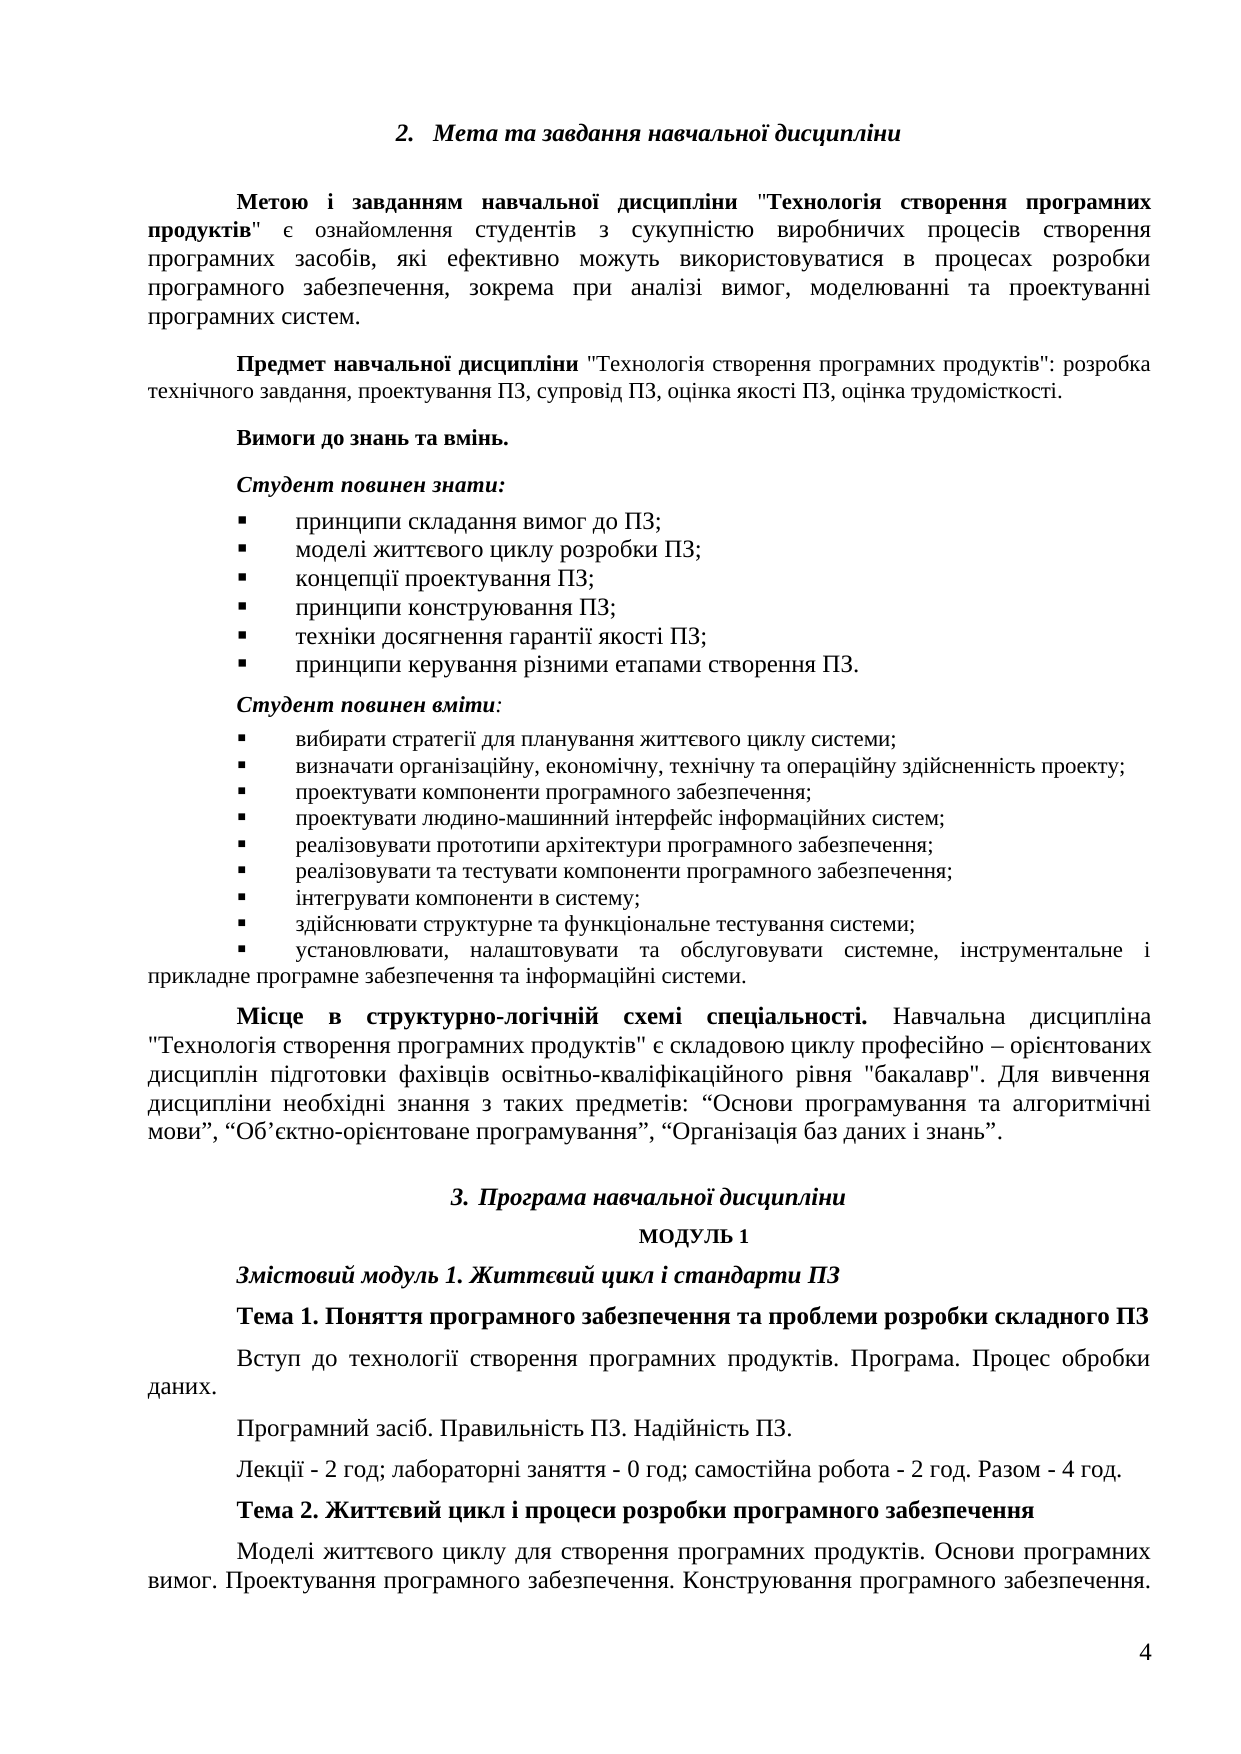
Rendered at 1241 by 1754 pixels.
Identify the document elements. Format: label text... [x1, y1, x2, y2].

subtitle 3. Програма навчальної дисципліни [148, 1182, 1152, 1211]
list концепції проектування ПЗ; [148, 563, 1152, 592]
text Місце в структурно-логічній схемі спеціальності. Навчальна дисципліна "Технологія створення програмних продуктів" є складовою циклу професійно – орієнтованих дисциплін підготовки фахівців освітньо-кваліфікаційного рівня "бакалавр". Для вивчення дисципліни необхідні знання з таких предметів: “Основи програмування та алгоритмічні мови”, “Об’єктно-орієнтоване програмування”, “Організація баз даних і знань”. [148, 1001, 1152, 1145]
list принципи складання вимог до ПЗ; [148, 506, 1152, 534]
list принципи керування різними етапами створення ПЗ. [236, 649, 1152, 678]
text Моделі життєвого циклу для створення програмних продуктів. Основи програмних вимог. Проектування програмного забезпечення. Конструювання програмного забезпечення. [148, 1536, 1152, 1594]
list моделі життєвого циклу розробки ПЗ; [148, 534, 1152, 563]
list інтегрувати компоненти в систему; [148, 883, 1152, 910]
text МОДУЛЬ 1 [148, 1223, 1152, 1248]
text Студент повинен вміти: [148, 691, 1152, 717]
list проектувати людино-машинний інтерфейс інформаційних систем; [148, 804, 1152, 831]
list реалізовувати прототипи архітектури програмного забезпечення; [148, 831, 1152, 857]
text Тема 2. Життєвий цикл і процеси розробки програмного забезпечення [236, 1495, 1152, 1524]
list проектувати компоненти програмного забезпечення; [148, 778, 1152, 804]
list реалізовувати та тестувати компоненти програмного забезпечення; [148, 857, 1152, 883]
text Тема 1. Поняття програмного забезпечення та проблеми розробки складного ПЗ [236, 1301, 1152, 1330]
list вибирати стратегії для планування життєвого циклу системи; [148, 725, 1152, 752]
text Предмет навчальної дисципліни "Технологія створення програмних продуктів": розробка технічного завдання, проектування ПЗ, супровід ПЗ, оцінка якості ПЗ, оцінка трудомісткості. [148, 350, 1152, 403]
list здійснювати структурне та функціональне тестування системи; [148, 910, 1152, 936]
text Студент повинен знати: [148, 471, 1152, 497]
text Змістовий модуль 1. Життєвий цикл і стандарти ПЗ [148, 1260, 1152, 1289]
list визначати організаційну, економічну, технічну та операційну здійсненність проекту; [148, 752, 1152, 778]
text Метою і завданням навчальної дисципліни "Технологія створення програмних продуктів" є ознайомлення студентів з сукупністю виробничих процесів створення програмних засобів, які ефективно можуть використовуватися в процесах розробки програмного забезпечення, зокрема при аналізі вимог, моделюванні та проектуванні програмних систем. [148, 188, 1152, 329]
text Програмний засіб. Правильність ПЗ. Надійність ПЗ. [148, 1413, 1152, 1441]
text Вимоги до знань та вмінь. [148, 424, 1152, 450]
text Вступ до технології створення програмних продуктів. Програма. Процес обробки даних. [148, 1343, 1152, 1400]
text Лекції - 2 год; лабораторні заняття - 0 год; самостійна робота - 2 год. Разом - 4 год. [148, 1454, 1152, 1483]
list установлювати, налаштовувати та обслуговувати системне, інструментальне і прикладне програмне забезпечення та інформаційні системи. [148, 936, 1152, 989]
list техніки досягнення гарантії якості ПЗ; [236, 621, 1152, 649]
subtitle Мета та завдання навчальної дисципліни [148, 118, 1152, 147]
list принципи конструювання ПЗ; [148, 592, 1152, 621]
